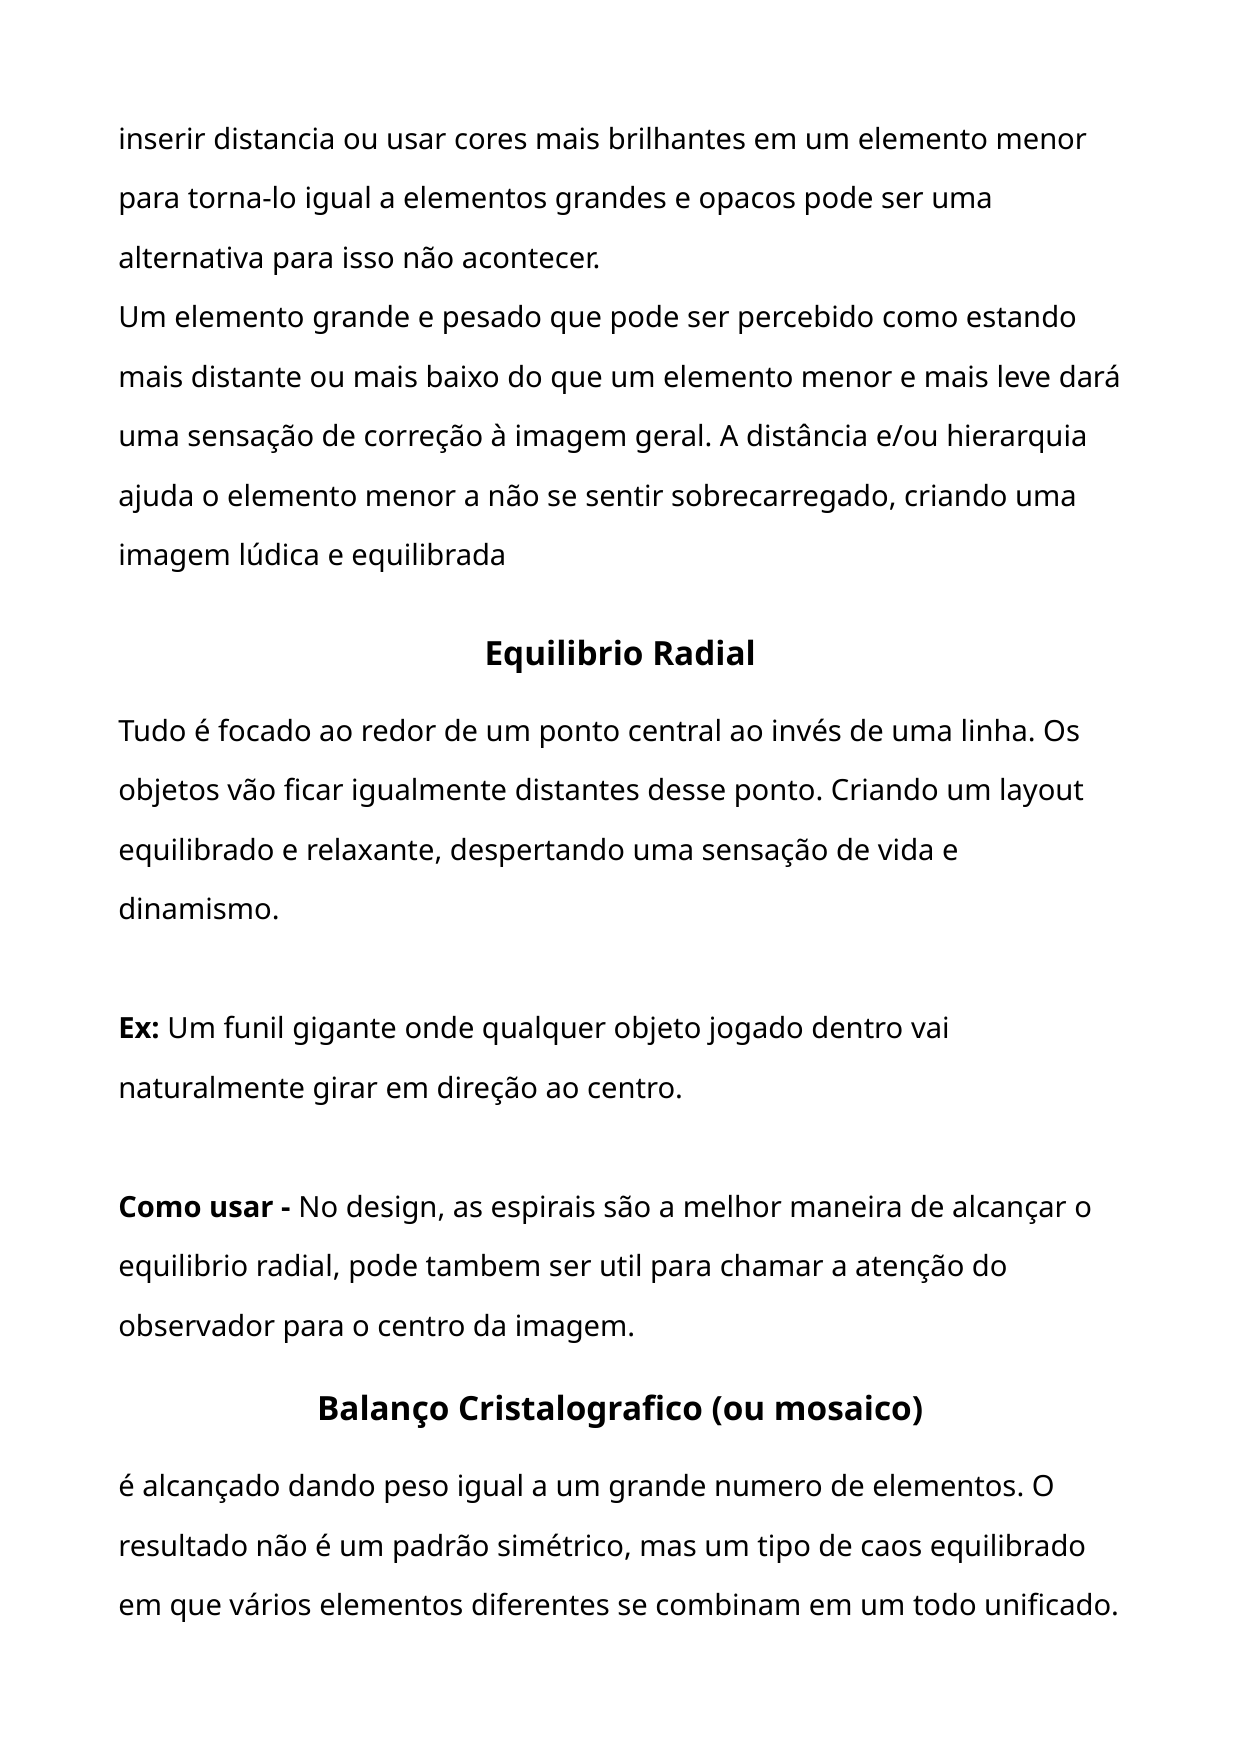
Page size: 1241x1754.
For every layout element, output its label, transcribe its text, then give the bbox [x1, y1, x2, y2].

text Um elemento grande e pesado que pode ser percebido como estando mais distante ou mais baixo do que um elemento menor e mais leve dará uma sensação de correção à imagem geral. A distância e/ou hierarquia ajuda o elemento menor a não se sentir sobrecarregado, criando uma imagem lúdica e equilibrada [118, 297, 1122, 574]
text é alcançado dando peso igual a um grande numero de elementos. O resultado não é um padrão simétrico, mas um tipo de caos equilibrado em que vários elementos diferentes se combinam em um todo unificado. [118, 1466, 1122, 1624]
text Ex: Um funil gigante onde qualquer objeto jogado dentro vai naturalmente girar em direção ao centro. [118, 1007, 1122, 1107]
subtitle Equilibrio Radial [118, 629, 1122, 675]
subtitle Balanço Cristalografico (ou mosaico) [118, 1385, 1122, 1431]
text Como usar - No design, as espirais são a melhor maneira de alcançar o equilibrio radial, pode tambem ser util para chamar a atenção do observador para o centro da imagem. [118, 1186, 1122, 1344]
text Tudo é focado ao redor de um ponto central ao invés de uma linha. Os objetos vão ficar igualmente distantes desse ponto. Criando um layout equilibrado e relaxante, despertando uma sensação de vida e dinamismo. [118, 710, 1122, 928]
text inserir distancia ou usar cores mais brilhantes em um elemento menor para torna-lo igual a elementos grandes e opacos pode ser uma alternativa para isso não acontecer. [118, 118, 1122, 277]
